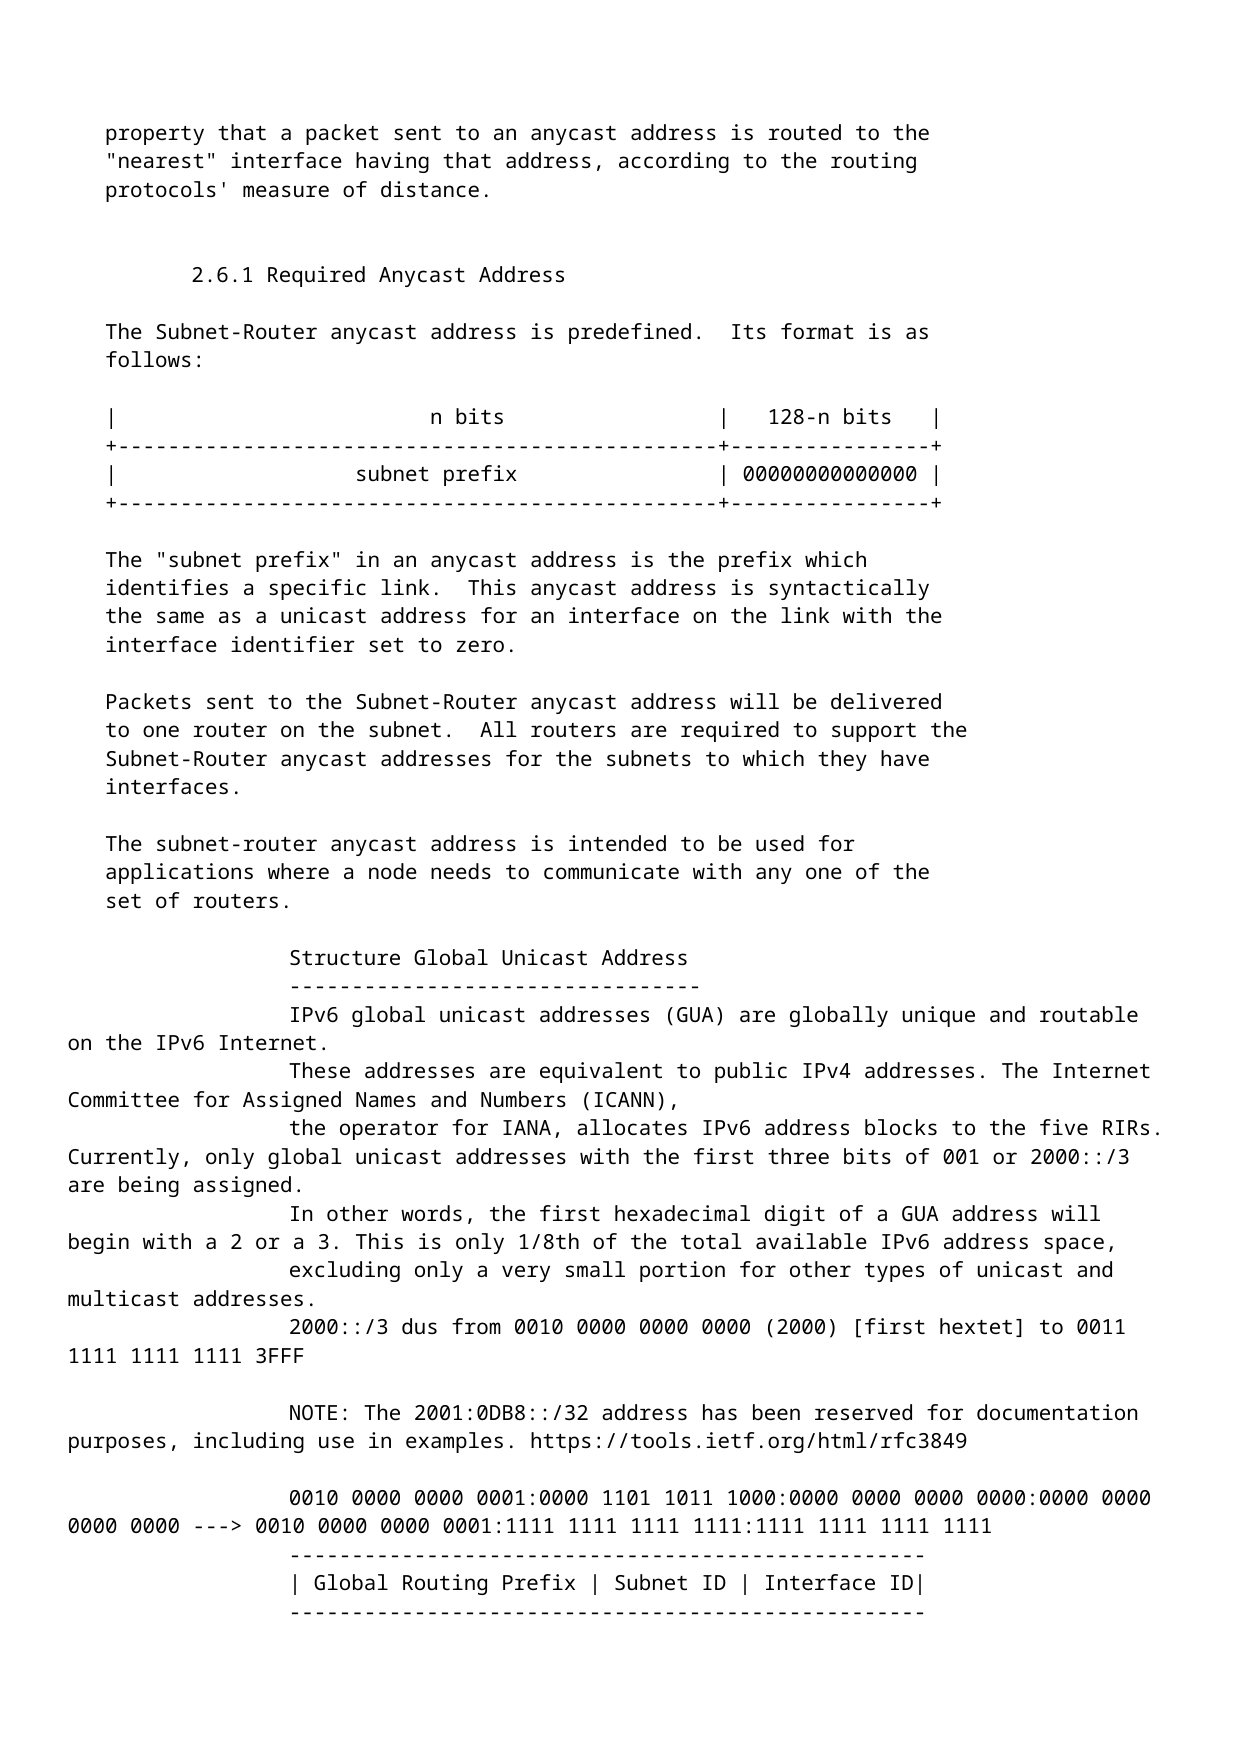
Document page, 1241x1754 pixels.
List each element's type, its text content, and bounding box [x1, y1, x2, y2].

text Structure Global Unicast Address [67, 943, 1173, 971]
text Subnet-Router anycast addresses for the subnets to which they have [67, 744, 1173, 772]
text set of routers. [67, 886, 1173, 914]
text interfaces. [67, 772, 1173, 801]
text interface identifier set to zero. [67, 630, 1173, 658]
text 0010 0000 0000 0001:0000 1101 1011 1000:0000 0000 0000 0000:0000 0000 0000 0000 ---> 0010 0000 0000 0001:1111 1111 1111 1111:1111 1111 1111 1111 [67, 1483, 1173, 1540]
text 2000::/3 dus from 0010 0000 0000 0000 (2000) [first hextet] to 0011 1111 1111 1111 3FFF [67, 1312, 1173, 1369]
text to one router on the subnet. All routers are required to support the [67, 715, 1173, 744]
text identifies a specific link. This anycast address is syntactically [67, 573, 1173, 602]
text +------------------------------------------------+----------------+ [67, 488, 1173, 516]
text the same as a unicast address for an interface on the link with the [67, 602, 1173, 630]
text | subnet prefix | 00000000000000 | [67, 459, 1173, 488]
text | Global Routing Prefix | Subnet ID | Interface ID| [67, 1568, 1173, 1597]
text In other words, the first hexadecimal digit of a GUA address will begin with a 2 or a 3. This is only 1/8th of the total available IPv6 address space, [67, 1199, 1173, 1256]
text property that a packet sent to an anycast address is routed to the [67, 118, 1173, 147]
text follows: [67, 346, 1173, 374]
text protocols' measure of distance. [67, 175, 1173, 203]
text | n bits | 128-n bits | [67, 402, 1173, 431]
text --------------------------------------------------- [67, 1540, 1173, 1568]
text The subnet-router anycast address is intended to be used for [67, 829, 1173, 857]
text --------------------------------- [67, 971, 1173, 1000]
text +------------------------------------------------+----------------+ [67, 431, 1173, 459]
text Packets sent to the Subnet-Router anycast address will be delivered [67, 687, 1173, 715]
text These addresses are equivalent to public IPv4 addresses. The Internet Committee for Assigned Names and Numbers (ICANN), [67, 1057, 1173, 1113]
text 2.6.1 Required Anycast Address [67, 260, 1173, 289]
text NOTE: The 2001:0DB8::/32 address has been reserved for documentation purposes, including use in examples. https://tools.ietf.org/html/rfc3849 [67, 1398, 1173, 1455]
text --------------------------------------------------- [67, 1597, 1173, 1625]
text applications where a node needs to communicate with any one of the [67, 857, 1173, 886]
text The Subnet-Router anycast address is predefined. Its format is as [67, 317, 1173, 346]
text The "subnet prefix" in an anycast address is the prefix which [67, 545, 1173, 573]
text excluding only a very small portion for other types of unicast and multicast addresses. [67, 1256, 1173, 1312]
text the operator for IANA, allocates IPv6 address blocks to the five RIRs. Currently, only global unicast addresses with the first three bits of 001 or 2000::/3 are being assigned. [67, 1113, 1173, 1199]
text IPv6 global unicast addresses (GUA) are globally unique and routable on the IPv6 Internet. [67, 1000, 1173, 1057]
text "nearest" interface having that address, according to the routing [67, 147, 1173, 175]
